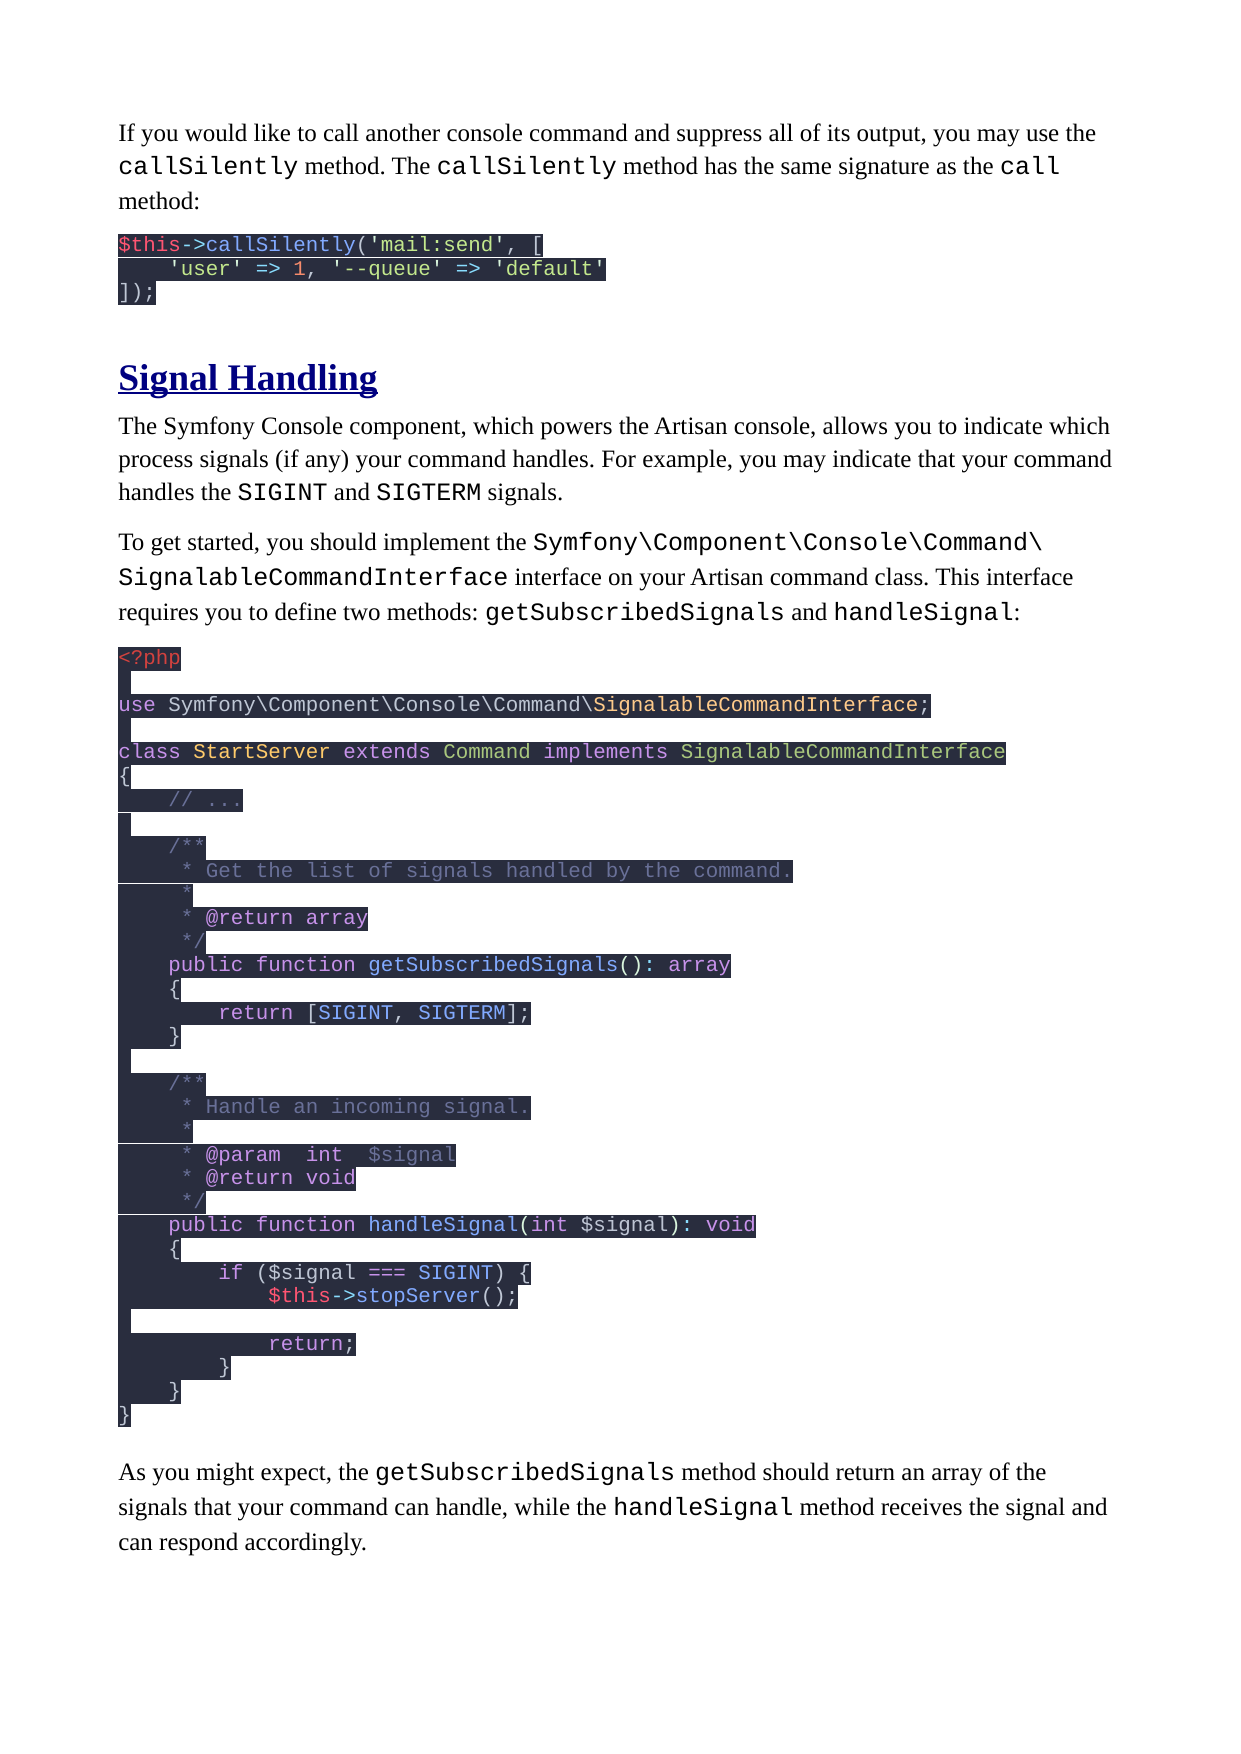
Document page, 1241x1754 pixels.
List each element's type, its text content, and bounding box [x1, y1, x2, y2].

text return [SIGINT, SIGTERM]; [118, 1002, 1122, 1025]
text public function getSubscribedSignals(): array [118, 954, 1122, 978]
text } [118, 1025, 1122, 1049]
text return; [118, 1333, 1122, 1356]
text If you would like to call another console command and suppress all of its output, you may use the callSilently method. The callSilently method has the same signature as the call method: [118, 118, 1122, 215]
subtitle Signal Handling [118, 355, 1122, 398]
text /** [118, 836, 1122, 860]
text { [118, 765, 1122, 789]
text The Symfony Console component, which powers the Artisan console, allows you to indicate which process signals (if any) your command handles. For example, you may indicate that your command handles the SIGINT and SIGTERM signals. [118, 411, 1122, 508]
text * @param int $signal [118, 1143, 1122, 1167]
text * @return void [118, 1167, 1122, 1191]
text * [118, 1120, 1122, 1143]
text } [118, 1356, 1122, 1380]
text <?php [118, 647, 1122, 671]
text * @return array [118, 907, 1122, 931]
text * Get the list of signals handled by the command. [118, 860, 1122, 883]
text */ [118, 1191, 1122, 1214]
text use Symfony\Component\Console\Command\SignalableCommandInterface; [118, 694, 1122, 718]
text public function handleSignal(int $signal): void [118, 1214, 1122, 1238]
text /** [118, 1073, 1122, 1096]
text class StartServer extends Command implements SignalableCommandInterface [118, 742, 1122, 765]
text As you might expect, the getSubscribedSignals method should return an array of the signals that your command can handle, while the handleSignal method receives the signal and can respond accordingly. [118, 1457, 1122, 1556]
text { [118, 1238, 1122, 1262]
text } [118, 1404, 1122, 1427]
text $this->stopServer(); [118, 1285, 1122, 1309]
text } [118, 1380, 1122, 1404]
text ]); [118, 281, 1122, 305]
text $this->callSilently('mail:send', [ [118, 234, 1122, 257]
text // ... [118, 789, 1122, 812]
text * [118, 883, 1122, 907]
text * Handle an incoming signal. [118, 1096, 1122, 1120]
text 'user' => 1, '--queue' => 'default' [118, 257, 1122, 281]
text To get started, you should implement the Symfony\Component\Console\Command\SignalableCommandInterface interface on your Artisan command class. This interface requires you to define two methods: getSubscribedSignals and handleSignal: [118, 527, 1122, 628]
text if ($signal === SIGINT) { [118, 1262, 1122, 1285]
text */ [118, 931, 1122, 954]
text { [118, 978, 1122, 1002]
